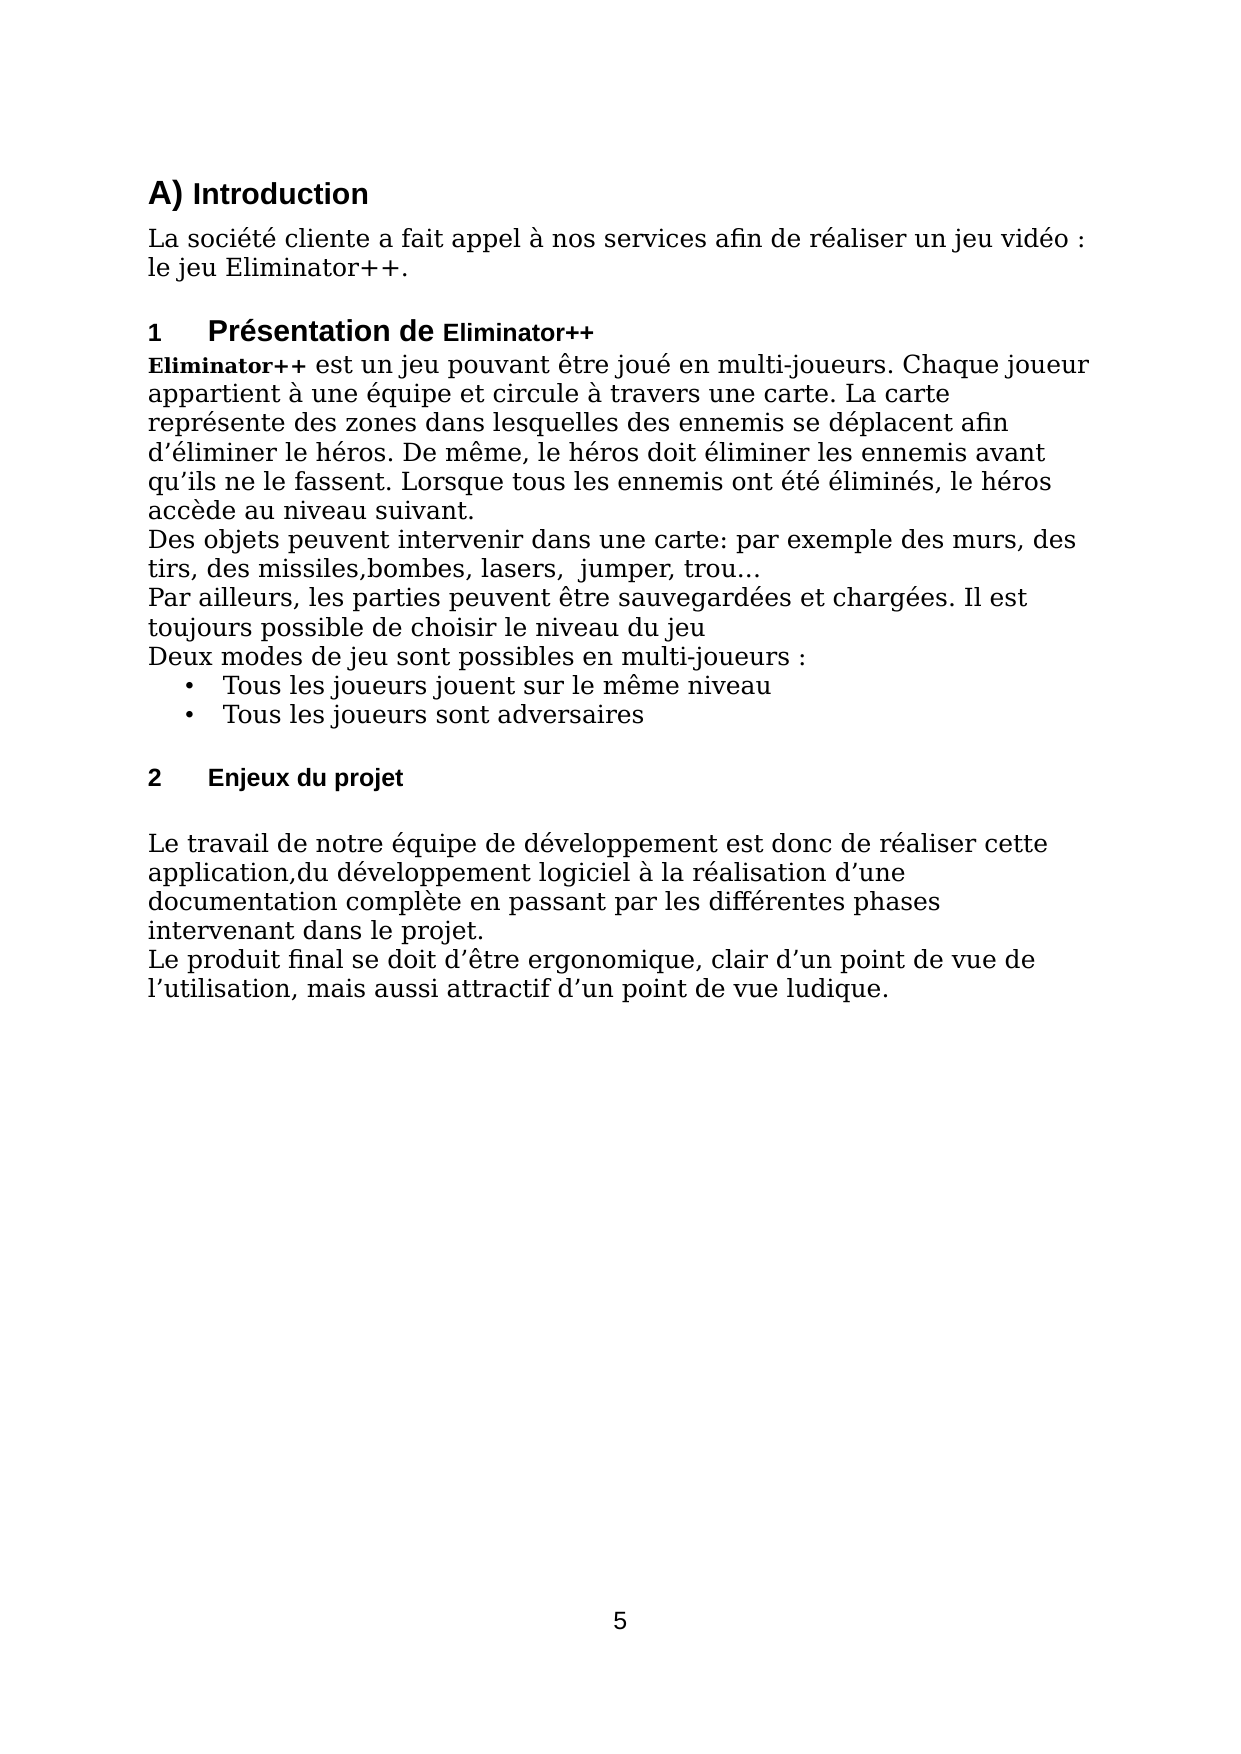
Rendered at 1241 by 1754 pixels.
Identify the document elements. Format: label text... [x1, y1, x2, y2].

text Eliminator++ est un jeu pouvant être joué en multi-joueurs. Chaque joueur appartient à une équipe et circule à travers une carte. La carte représente des zones dans lesquelles des ennemis se déplacent afin d’éliminer le héros. De même, le héros doit éliminer les ennemis avant qu’ils ne le fassent. Lorsque tous les ennemis ont été éliminés, le héros accède au niveau suivant. [148, 350, 1093, 525]
text La société cliente a fait appel à nos services afin de réaliser un jeu vidéo : le jeu Eliminator++. [148, 224, 1093, 282]
subtitle Enjeux du projet [148, 763, 1093, 792]
text Par ailleurs, les parties peuvent être sauvegardées et chargées. Il est toujours possible de choisir le niveau du jeu [148, 584, 1093, 642]
list Tous les joueurs jouent sur le même niveau [185, 671, 1093, 700]
text Le produit final se doit d’être ergonomique, clair d’un point de vue de l’utilisation, mais aussi attractif d’un point de vue ludique. [148, 945, 1093, 1004]
list Tous les joueurs sont adversaires [185, 700, 1093, 729]
text Des objets peuvent intervenir dans une carte: par exemple des murs, des tirs, des missiles,bombes, lasers, jumper, trou... [148, 525, 1093, 584]
subtitle Introduction [148, 173, 1093, 211]
text Le travail de notre équipe de développement est donc de réaliser cette application,du développement logiciel à la réalisation d’une documentation complète en passant par les différentes phases intervenant dans le projet. [148, 829, 1093, 945]
subtitle Présentation de Eliminator++ [148, 313, 1093, 348]
text Deux modes de jeu sont possibles en multi-joueurs : [148, 642, 1093, 671]
